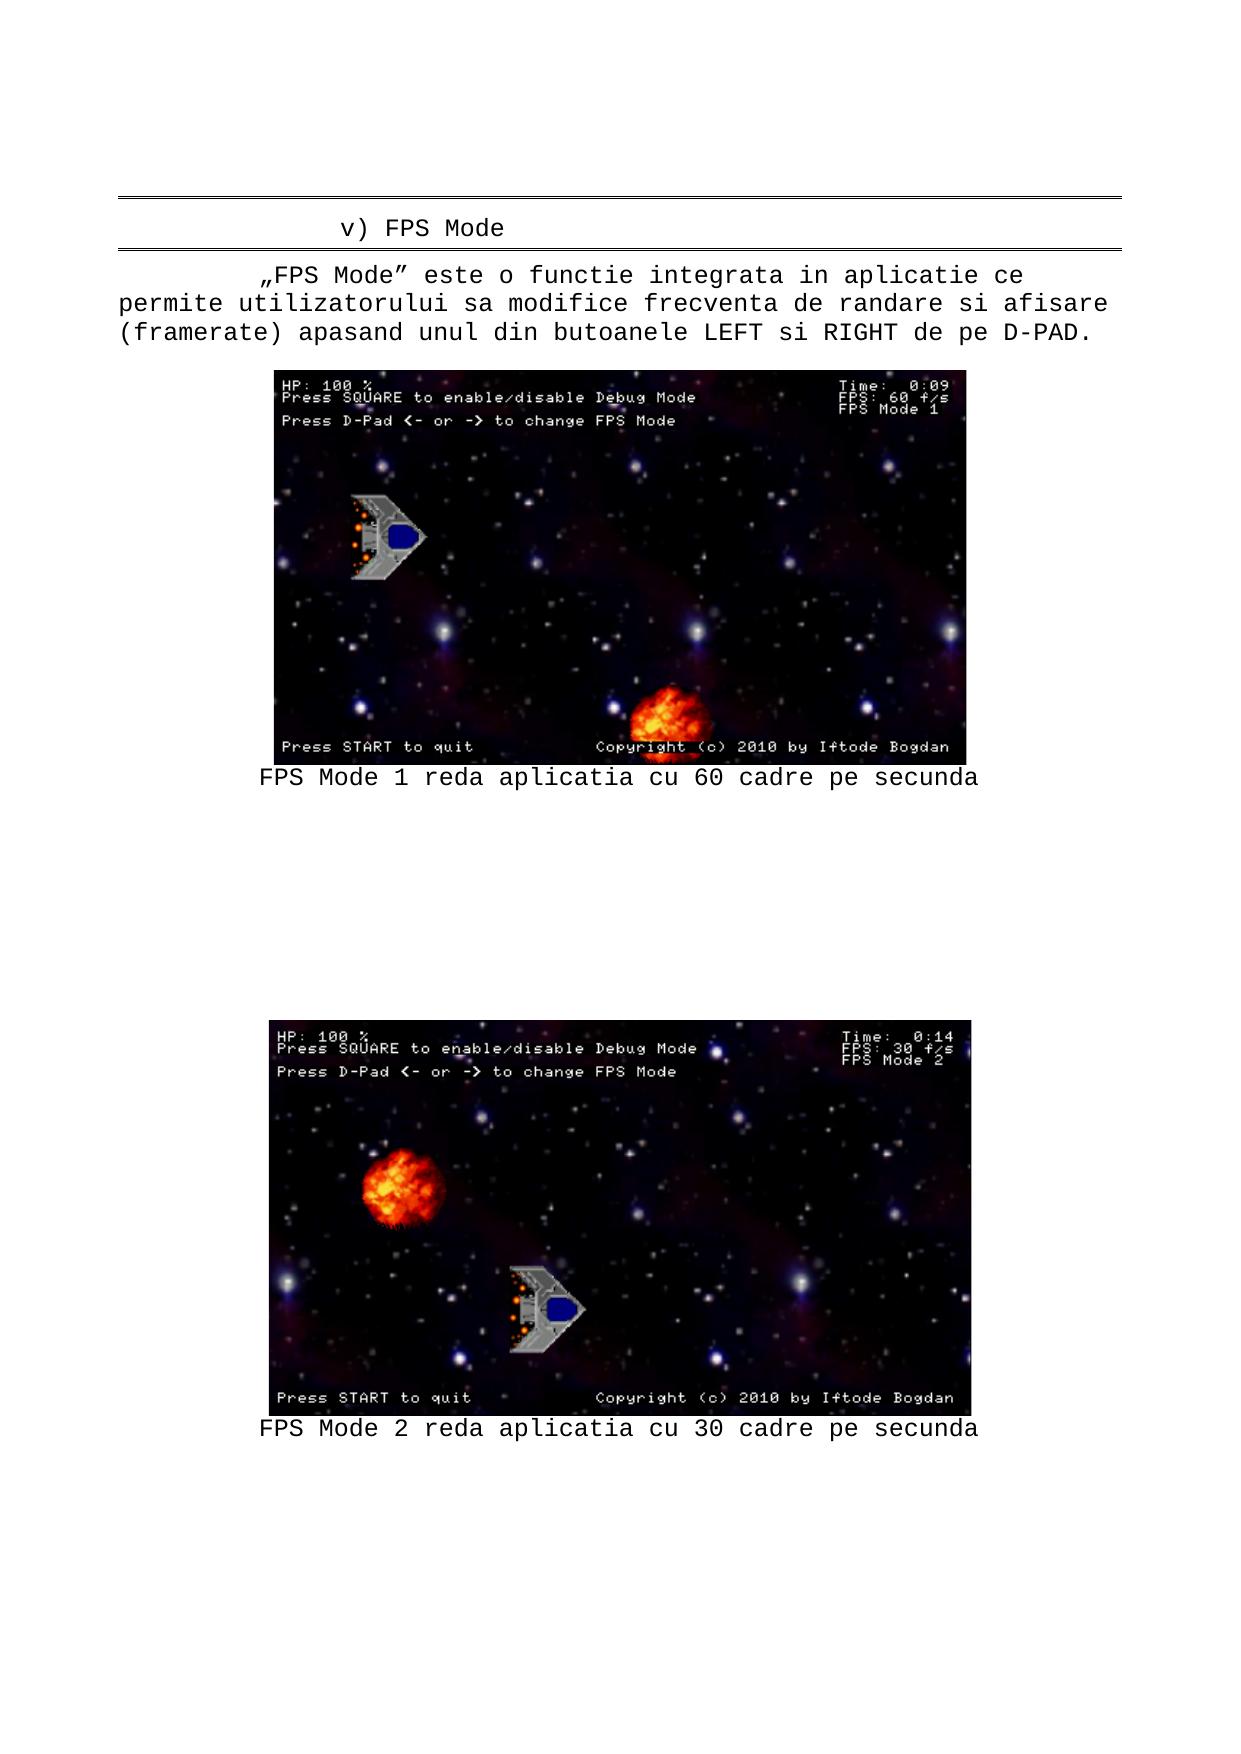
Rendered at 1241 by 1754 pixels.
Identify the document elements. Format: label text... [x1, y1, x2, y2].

picture [273, 370, 967, 765]
text FPS Mode 1 reda aplicatia cu 60 cadre pe secunda [118, 360, 1122, 793]
text „FPS Mode” este o functie integrata in aplicatie ce permite utilizatorului sa modifice frecventa de randare si afisare (framerate) apasand unul din butoanele LEFT si RIGHT de pe D-PAD. [118, 263, 1122, 348]
text FPS Mode 2 reda aplicatia cu 30 cadre pe secunda [118, 1009, 1122, 1444]
picture [268, 1020, 972, 1416]
text v) FPS Mode [118, 211, 1122, 248]
